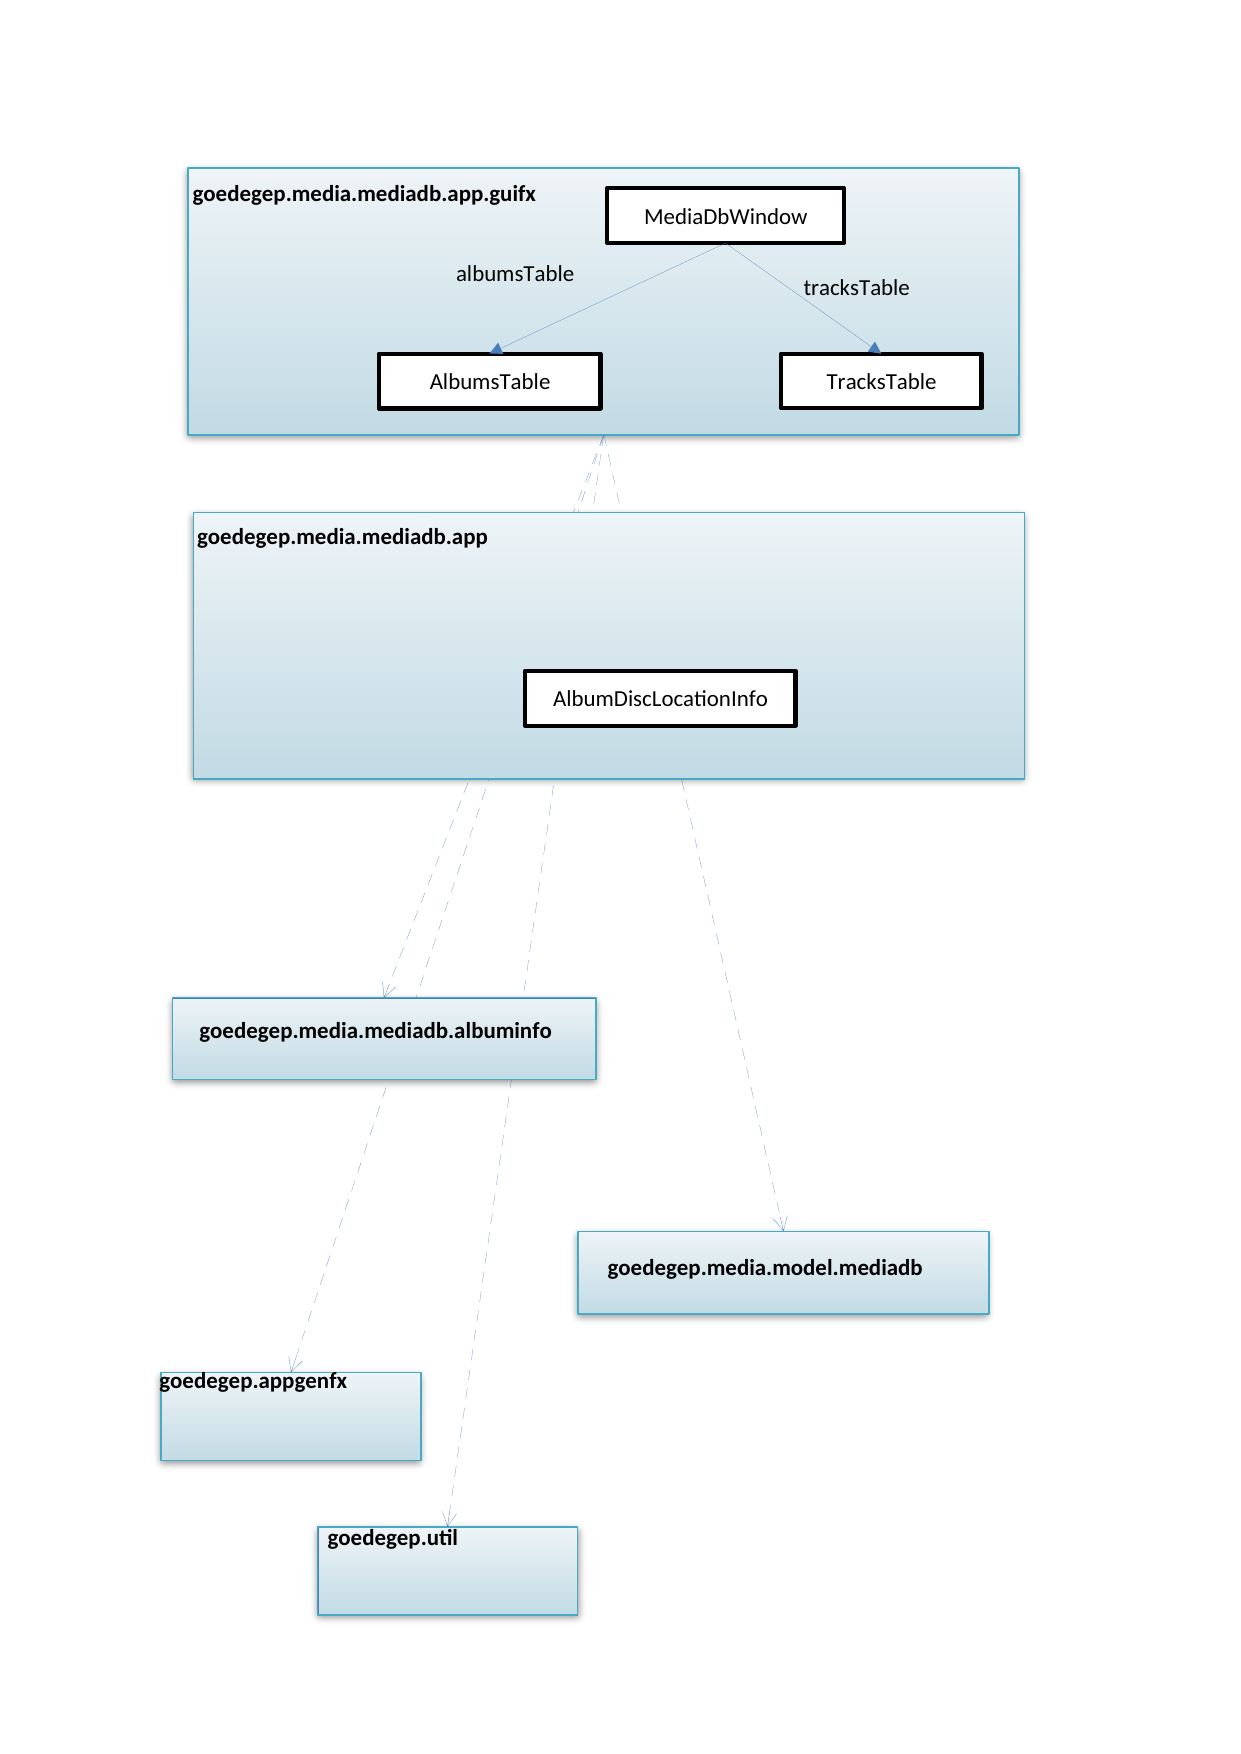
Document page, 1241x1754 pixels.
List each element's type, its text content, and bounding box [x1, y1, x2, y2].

text albumsTable [456, 259, 605, 287]
text goedegep.media.model.mediadb [607, 1253, 954, 1281]
text goedegep.media.mediadb.albuminfo [199, 1016, 583, 1044]
text AlbumDiscLocationInfo [525, 684, 796, 712]
text goedegep.media.mediadb.app [197, 522, 519, 550]
text goedegep.appgenfx [159, 1367, 378, 1394]
text goedegep.util [327, 1523, 489, 1551]
text goedegep.media.mediadb.app.guifx [192, 179, 567, 207]
text TracksTable [781, 367, 982, 395]
text MediaDbWindow [607, 202, 844, 230]
text AlbumsTable [379, 367, 601, 395]
text tracksTable [803, 273, 941, 301]
